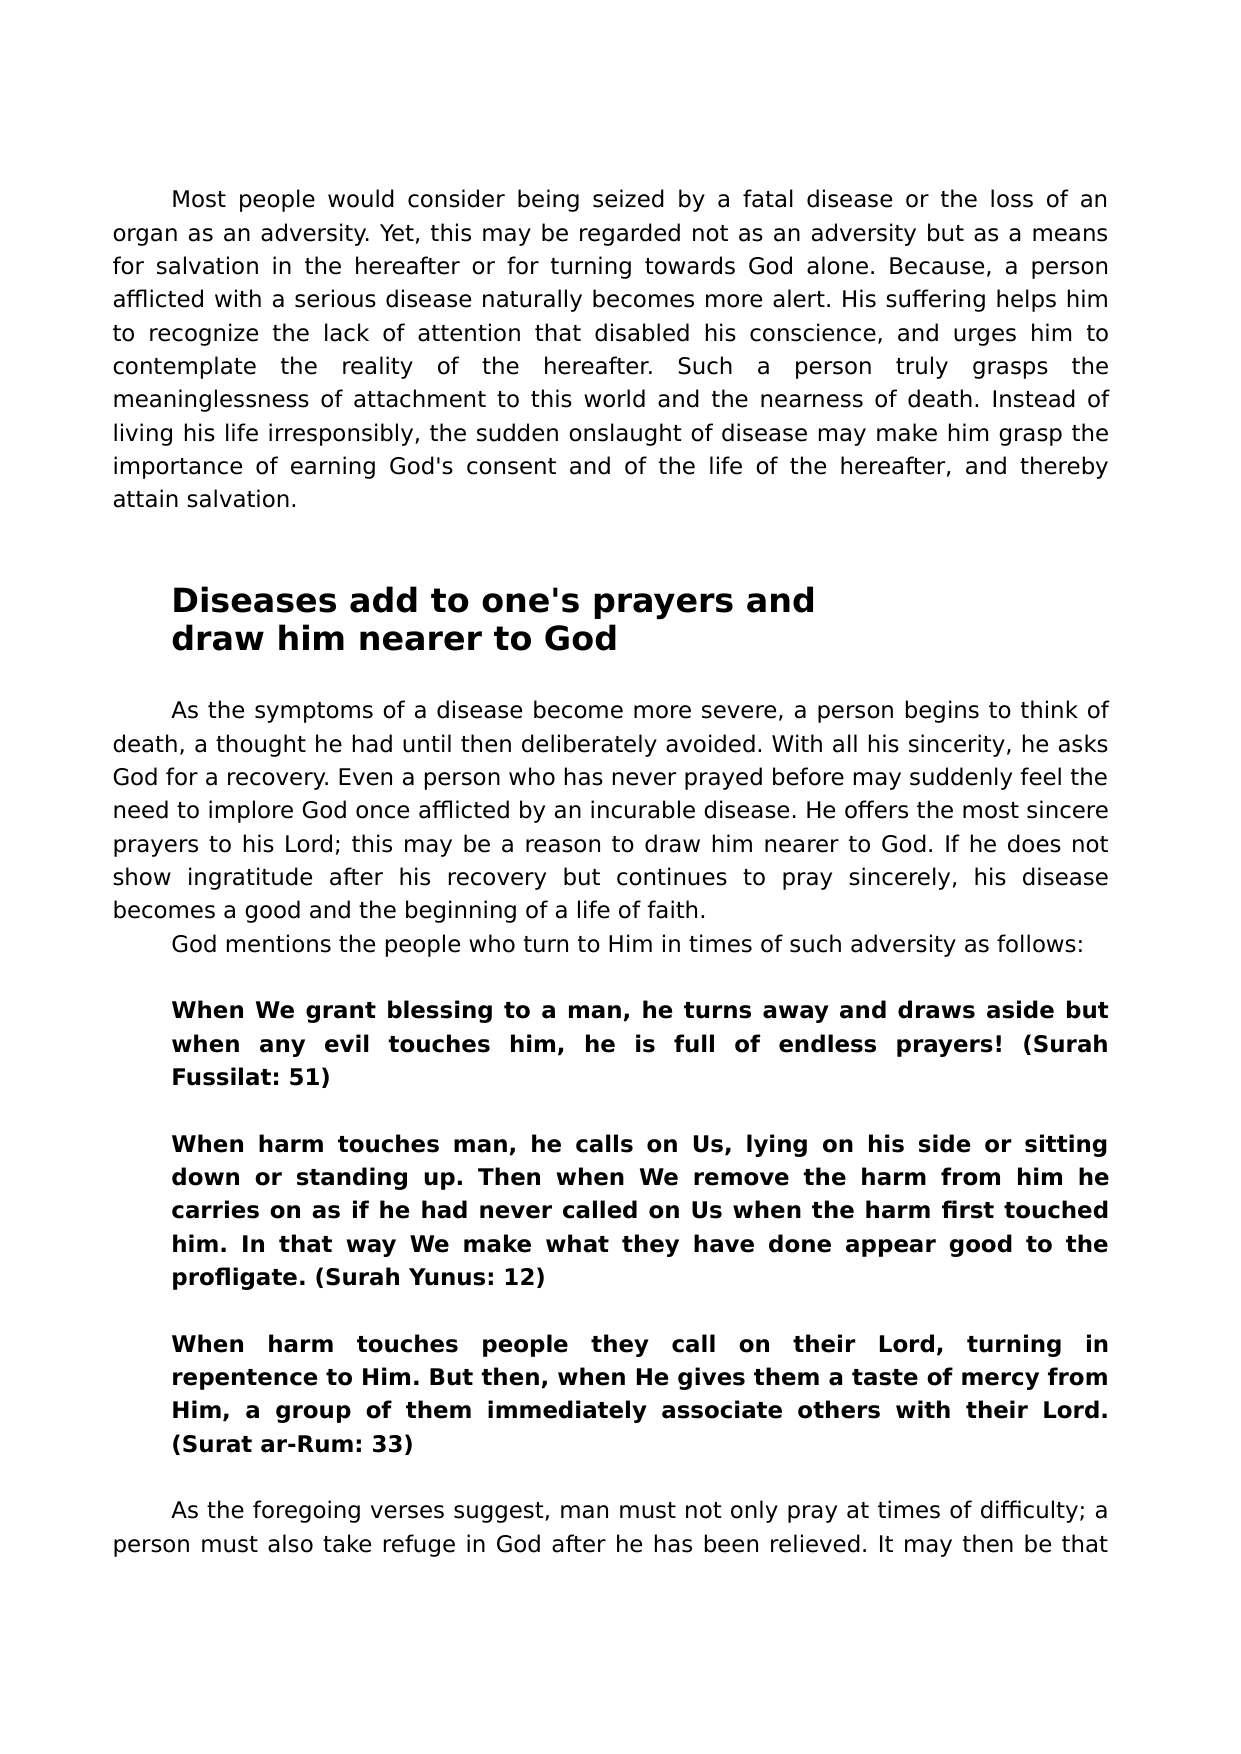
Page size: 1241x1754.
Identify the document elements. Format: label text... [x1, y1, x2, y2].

text When We grant blessing to a man, he turns away and draws aside but when any evil touches him, he is full of endless prayers! (Surah Fussilat: 51) [171, 992, 1110, 1092]
text When harm touches people they call on their Lord, turning in repentence to Him. But then, when He gives them a taste of mercy from Him, a group of them immediately associate others with their Lord. (Surat ar-Rum: 33) [171, 1325, 1110, 1459]
text God mentions the people who turn to Him in times of such adversity as follows: [112, 925, 1110, 959]
text As the foregoing verses suggest, man must not only pray at times of difficulty; a person must also take refuge in God after he has been relieved. It may then be that [112, 1492, 1110, 1559]
text Diseases add to one's prayers and [112, 581, 1110, 620]
text Most people would consider being seized by a fatal disease or the loss of an organ as an adversity. Yet, this may be regarded not as an adversity but as a means for salvation in the hereafter or for turning towards God alone. Because, a person afflicted with a serious disease naturally becomes more alert. His suffering helps him to recognize the lack of attention that disabled his conscience, and urges him to contemplate the reality of the hereafter. Such a person truly grasps the meaninglessness of attachment to this world and the nearness of death. Instead of living his life irresponsibly, the sudden onslaught of disease may make him grasp the importance of earning God's consent and of the life of the hereafter, and thereby attain salvation. [112, 181, 1110, 514]
text When harm touches man, he calls on Us, lying on his side or sitting down or standing up. Then when We remove the harm from him he carries on as if he had never called on Us when the harm first touched him. In that way We make what they have done appear good to the profligate. (Surah Yunus: 12) [171, 1125, 1110, 1292]
text As the symptoms of a disease become more severe, a person begins to think of death, a thought he had until then deliberately avoided. With all his sincerity, he asks God for a recovery. Even a person who has never prayed before may suddenly feel the need to implore God once afflicted by an incurable disease. He offers the most sincere prayers to his Lord; this may be a reason to draw him nearer to God. If he does not show ingratitude after his recovery but continues to pray sincerely, his disease becomes a good and the beginning of a life of faith. [112, 692, 1110, 925]
text draw him nearer to God [112, 620, 1110, 659]
